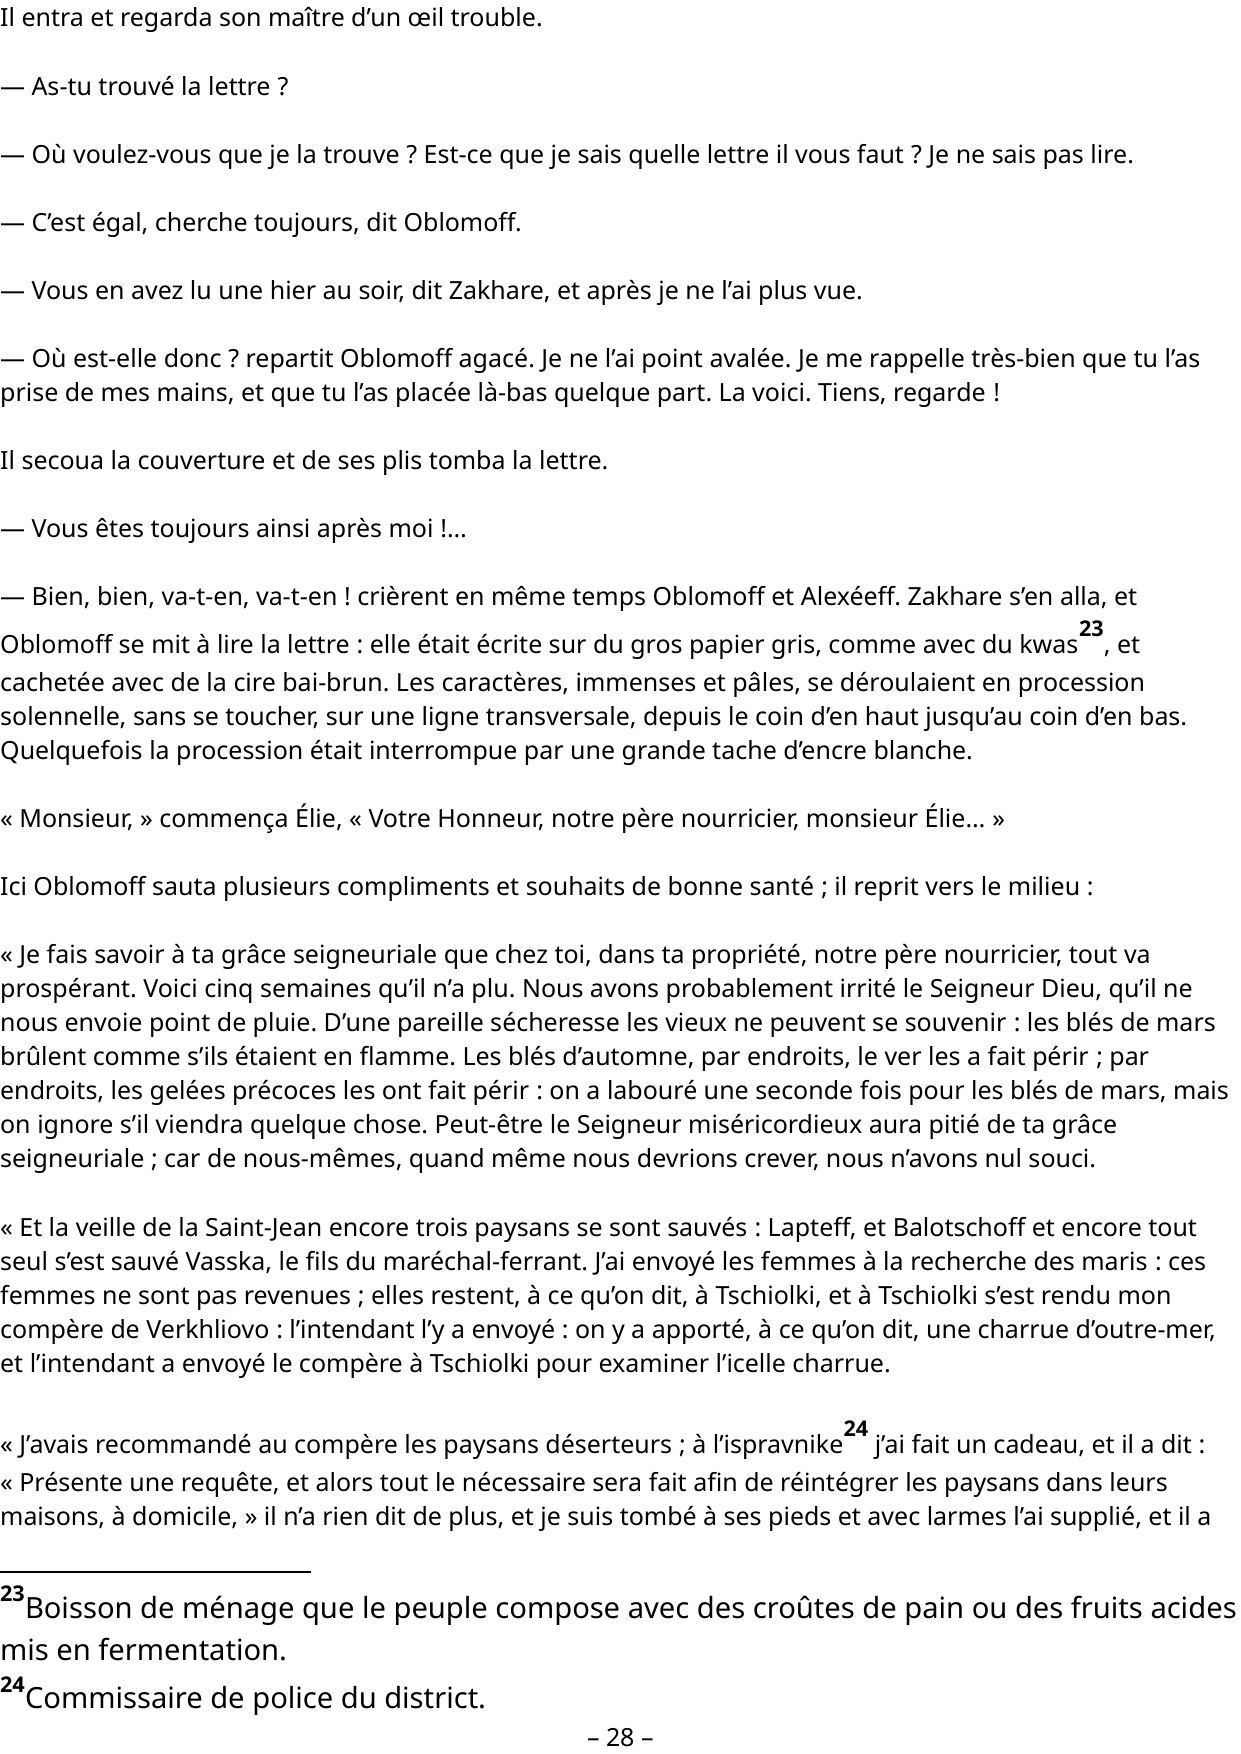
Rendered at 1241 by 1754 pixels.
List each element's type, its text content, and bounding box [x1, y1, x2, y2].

text « J’avais recommandé au compère les paysans déserteurs ; à l’ispravnike j’ai fait un cadeau, et il a dit : « Présente une requête, et alors tout le nécessaire sera fait afin de réintégrer les paysans dans leurs maisons, à domicile, » il n’a rien dit de plus, et je suis tombé à ses pieds et avec larmes l’ai supplié, et il a [0, 1413, 1240, 1533]
text — As-tu trouvé la lettre ? [0, 68, 1240, 102]
text Ici Oblomoff sauta plusieurs compliments et souhaits de bonne santé ; il reprit vers le milieu : [0, 868, 1240, 903]
text Il entra et regarda son maître d’un œil trouble. [0, 0, 1240, 34]
text — Où voulez-vous que je la trouve ? Est-ce que je sais quelle lettre il vous faut ? Je ne sais pas lire. [0, 136, 1240, 170]
text — Vous êtes toujours ainsi après moi !… [0, 511, 1240, 545]
text Il secoua la couverture et de ses plis tomba la lettre. [0, 443, 1240, 477]
text « Monsieur, » commença Élie, « Votre Honneur, notre père nourricier, monsieur Élie… » [0, 800, 1240, 834]
text — C’est égal, cherche toujours, dit Oblomoff. [0, 204, 1240, 238]
text — Vous en avez lu une hier au soir, dit Zakhare, et après je ne l’ai plus vue. [0, 272, 1240, 307]
text Commissaire de police du district. [0, 1669, 1240, 1720]
text Boisson de ménage que le peuple compose avec des croûtes de pain ou des fruits acides mis en fermentation. [0, 1578, 1240, 1669]
text « Et la veille de la Saint-Jean encore trois paysans se sont sauvés : Lapteff, et Balotschoff et encore tout seul s’est sauvé Vasska, le fils du maréchal-ferrant. J’ai envoyé les femmes à la recherche des maris : ces femmes ne sont pas revenues ; elles restent, à ce qu’on dit, à Tschiolki, et à Tschiolki s’est rendu mon compère de Verkhliovo : l’intendant l’y a envoyé : on y a apporté, à ce qu’on dit, une charrue d’outre-mer, et l’intendant a envoyé le compère à Tschiolki pour examiner l’icelle charrue. [0, 1209, 1240, 1379]
text — Où est-elle donc ? repartit Oblomoff agacé. Je ne l’ai point avalée. Je me rappelle très-bien que tu l’as prise de mes mains, et que tu l’as placée là-bas quelque part. La voici. Tiens, regarde ! [0, 341, 1240, 409]
text « Je fais savoir à ta grâce seigneuriale que chez toi, dans ta propriété, notre père nourricier, tout va prospérant. Voici cinq semaines qu’il n’a plu. Nous avons probablement irrité le Seigneur Dieu, qu’il ne nous envoie point de pluie. D’une pareille sécheresse les vieux ne peuvent se souvenir : les blés de mars brûlent comme s’ils étaient en flamme. Les blés d’automne, par endroits, le ver les a fait périr ; par endroits, les gelées précoces les ont fait périr : on a labouré une seconde fois pour les blés de mars, mais on ignore s’il viendra quelque chose. Peut-être le Seigneur miséricordieux aura pitié de ta grâce seigneuriale ; car de nous-mêmes, quand même nous devrions crever, nous n’avons nul souci. [0, 937, 1240, 1175]
text — Bien, bien, va-t-en, va-t-en ! crièrent en même temps Oblomoff et Alexéeff. Zakhare s’en alla, et Oblomoff se mit à lire la lettre : elle était écrite sur du gros papier gris, comme avec du kwas, et cachetée avec de la cire bai-brun. Les caractères, immenses et pâles, se déroulaient en procession solennelle, sans se toucher, sur une ligne transversale, depuis le coin d’en haut jusqu’au coin d’en bas. Quelquefois la procession était interrompue par une grande tache d’encre blanche. [0, 579, 1240, 766]
